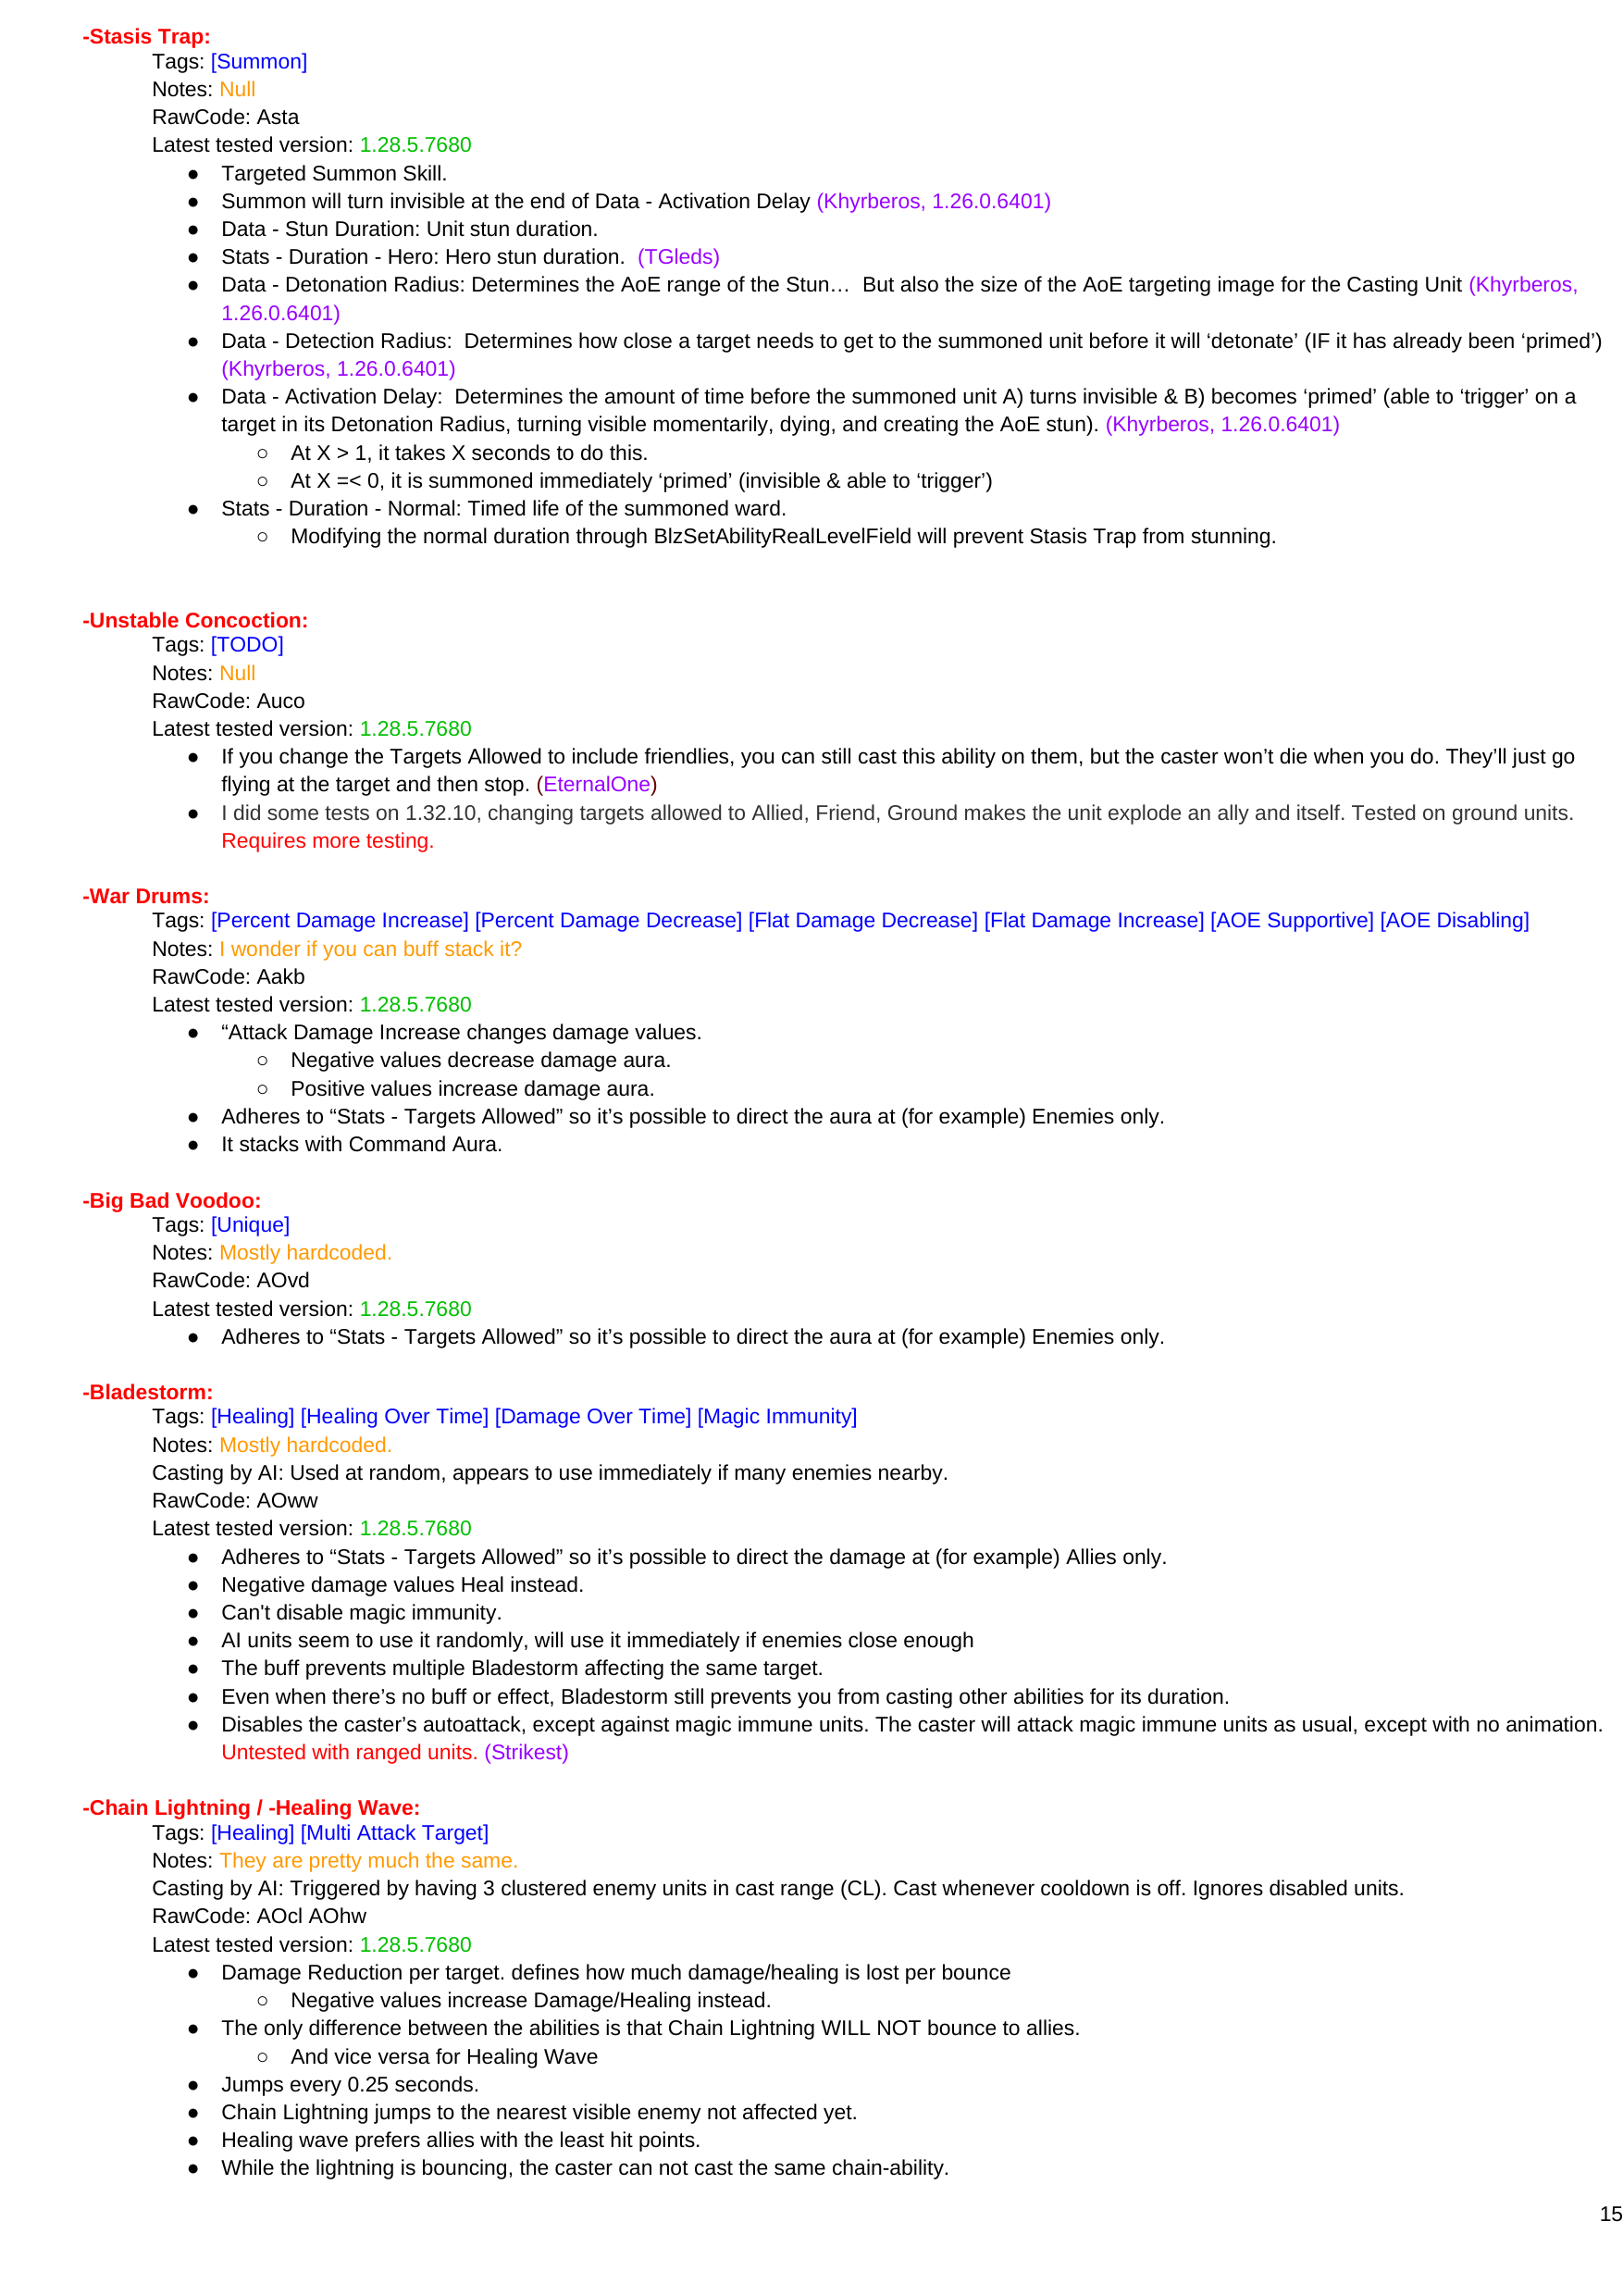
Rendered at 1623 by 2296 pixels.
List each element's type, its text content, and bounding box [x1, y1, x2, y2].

list The buff prevents multiple Bladestorm affecting the same target. [187, 1656, 1623, 1681]
list Positive values increase damage aura. [256, 1076, 1623, 1100]
list Can't disable magic immunity. [187, 1600, 1623, 1624]
list Damage Reduction per target. defines how much damage/healing is lost per bounce [187, 1960, 1623, 1984]
list Negative values decrease damage aura. [256, 1048, 1623, 1073]
text RawCode: Asta [82, 105, 1623, 129]
list It stacks with Command Aura. [187, 1132, 1623, 1156]
text Tags: [Unique] [13, 1212, 1623, 1236]
text RawCode: Aakb [82, 964, 1623, 988]
text Latest tested version: 1.28.5.7680 [82, 1297, 1623, 1321]
text Notes: Null [82, 77, 1623, 101]
text Tags: [TODO] [13, 632, 1623, 656]
list AI units seem to use it randomly, will use it immediately if enemies close enough [187, 1628, 1623, 1653]
list While the lightning is bouncing, the caster can not cast the same chain-ability. [187, 2155, 1623, 2180]
list Data - Stun Duration: Unit stun duration. [187, 217, 1623, 241]
text Notes: Mostly hardcoded. [82, 1240, 1623, 1264]
subtitle -War Drums: [13, 884, 1623, 908]
list Even when there’s no buff or effect, Bladestorm still prevents you from casting other abilities for its duration. [187, 1683, 1623, 1708]
text RawCode: AOcl AOhw [82, 1904, 1623, 1929]
list Summon will turn invisible at the end of Data - Activation Delay (Khyrberos, 1.26.0.6401) [187, 189, 1623, 213]
subtitle -Chain Lightning / -Healing Wave: [13, 1795, 1623, 1820]
list Stats - Duration - Normal: Timed life of the summoned ward. [187, 496, 1623, 520]
list Negative values increase Damage/Healing instead. [256, 1988, 1623, 2012]
list Adheres to “Stats - Targets Allowed” so it’s possible to direct the damage at (for example) Allies only. [187, 1544, 1623, 1569]
list Modifying the normal duration through BlzSetAbilityRealLevelField will prevent Stasis Trap from stunning. [256, 524, 1623, 549]
text Latest tested version: 1.28.5.7680 [82, 992, 1623, 1016]
subtitle -Unstable Concoction: [13, 608, 1623, 632]
text Notes: Null [82, 660, 1623, 685]
list Disables the caster’s autoattack, except against magic immune units. The caster will attack magic immune units as usual, except with no animation. Untested with ranged units. (Strikest) [187, 1712, 1623, 1764]
list Jumps every 0.25 seconds. [187, 2072, 1623, 2096]
text RawCode: AOvd [82, 1268, 1623, 1293]
list Chain Lightning jumps to the nearest visible enemy not affected yet. [187, 2100, 1623, 2124]
list Targeted Summon Skill. [187, 160, 1623, 185]
text Casting by AI: Used at random, appears to use immediately if many enemies nearby. [82, 1460, 1623, 1484]
text Latest tested version: 1.28.5.7680 [82, 1932, 1623, 1956]
list “Attack Damage Increase changes damage values. [187, 1020, 1623, 1045]
text Latest tested version: 1.28.5.7680 [82, 1516, 1623, 1541]
list If you change the Targets Allowed to include friendlies, you can still cast this ability on them, but the caster won’t die when you do. They’ll just go flying at the target and then stop. (EternalOne) [187, 744, 1623, 797]
list At X =< 0, it is summoned immediately ‘primed’ (invisible & able to ‘trigger’) [256, 468, 1623, 492]
text Tags: [Summon] [13, 49, 1623, 73]
text RawCode: Auco [82, 689, 1623, 713]
subtitle -Big Bad Voodoo: [13, 1187, 1623, 1212]
list Adheres to “Stats - Targets Allowed” so it’s possible to direct the aura at (for example) Enemies only. [187, 1324, 1623, 1348]
text Notes: Mostly hardcoded. [82, 1433, 1623, 1457]
subtitle -Bladestorm: [13, 1380, 1623, 1404]
list At X > 1, it takes X seconds to do this. [256, 441, 1623, 465]
text Tags: [Healing] [Healing Over Time] [Damage Over Time] [Magic Immunity] [13, 1404, 1623, 1429]
subtitle -Stasis Trap: [13, 24, 1623, 49]
list Data - Detonation Radius: Determines the AoE range of the Stun… But also the size of the AoE targeting image for the Casting Unit (Khyrberos, 1.26.0.6401) [187, 272, 1623, 325]
text Latest tested version: 1.28.5.7680 [82, 132, 1623, 157]
text Casting by AI: Triggered by having 3 clustered enemy units in cast range (CL). Cast whenever cooldown is off. Ignores disabled units. [82, 1876, 1623, 1900]
list Data - Activation Delay: Determines the amount of time before the summoned unit A) turns invisible & B) becomes ‘primed’ (able to ‘trigger’ on a target in its Detonation Radius, turning visible momentarily, dying, and creating the AoE stun). (Khyrberos, 1.26.0.6401) [187, 384, 1623, 437]
list Data - Detection Radius: Determines how close a target needs to get to the summoned unit before it will ‘detonate’ (IF it has already been ‘primed’) (Khyrberos, 1.26.0.6401) [187, 329, 1623, 380]
text Latest tested version: 1.28.5.7680 [82, 716, 1623, 740]
list I did some tests on 1.32.10, changing targets allowed to Allied, Friend, Ground makes the unit explode an ally and itself. Tested on ground units. Requires more testing. [187, 800, 1623, 852]
text Tags: [Healing] [Multi Attack Target] [13, 1820, 1623, 1844]
text Tags: [Percent Damage Increase] [Percent Damage Decrease] [Flat Damage Decrease] [Flat Damage Increase] [AOE Supportive] [AOE Disabling] [13, 908, 1623, 933]
list Adheres to “Stats - Targets Allowed” so it’s possible to direct the aura at (for example) Enemies only. [187, 1104, 1623, 1128]
text Notes: I wonder if you can buff stack it? [82, 937, 1623, 961]
list Negative damage values Heal instead. [187, 1572, 1623, 1596]
text Notes: They are pretty much the same. [82, 1848, 1623, 1872]
list Stats - Duration - Hero: Hero stun duration. (TGleds) [187, 244, 1623, 269]
list The only difference between the abilities is that Chain Lightning WILL NOT bounce to allies. [187, 2016, 1623, 2040]
list Healing wave prefers allies with the least hit points. [187, 2128, 1623, 2152]
list And vice versa for Healing Wave [256, 2043, 1623, 2068]
text RawCode: AOww [82, 1488, 1623, 1512]
